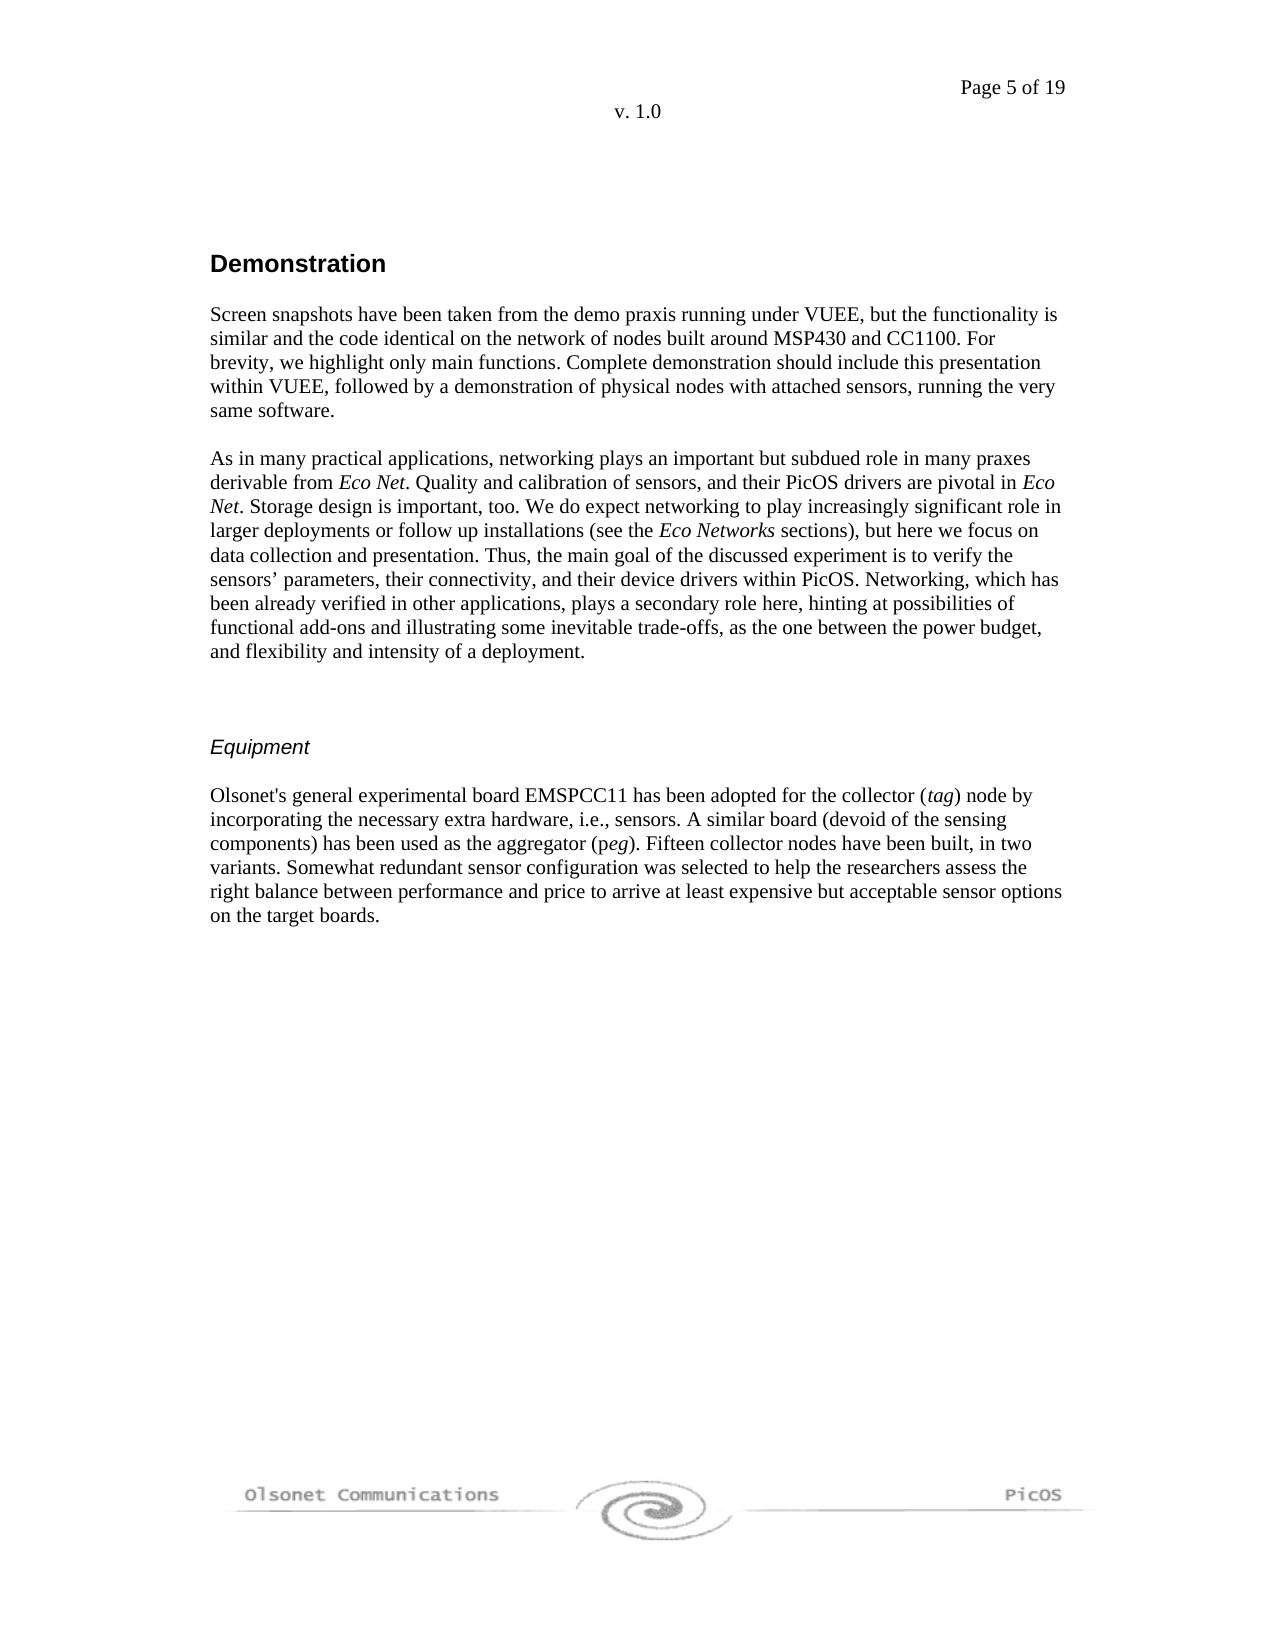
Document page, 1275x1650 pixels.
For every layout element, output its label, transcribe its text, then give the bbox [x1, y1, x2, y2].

text As in many practical applications, networking plays an important but subdued role in many praxes derivable from Eco Net. Quality and calibration of sensors, and their PicOS drivers are pivotal in Eco Net. Storage design is important, too. We do expect networking to play increasingly significant role in larger deployments or follow up installations (see the Eco Networks sections), but here we focus on data collection and presentation. Thus, the main goal of the discussed experiment is to verify the sensors’ parameters, their connectivity, and their device drivers within PicOS. Networking, which has been already verified in other applications, plays a secondary role here, hinting at possibilities of functional add-ons and illustrating some inevitable trade-offs, as the one between the power budget, and flexibility and intensity of a deployment. [210, 446, 1065, 663]
subtitle Equipment [210, 735, 1065, 759]
subtitle Demonstration [210, 249, 1065, 278]
picture [226, 1464, 1094, 1566]
text Screen snapshots have been taken from the demo praxis running under VUEE, but the functionality is similar and the code identical on the network of nodes built around MSP430 and CC1100. For brevity, we highlight only main functions. Complete demonstration should include this presentation within VUEE, followed by a demonstration of physical nodes with attached sensors, running the very same software. [210, 302, 1065, 422]
text Olsonet's general experimental board EMSPCC11 has been adopted for the collector (tag) node by incorporating the necessary extra hardware, i.e., sensors. A similar board (devoid of the sensing components) has been used as the aggregator (peg). Fifteen collector nodes have been built, in two variants. Somewhat redundant sensor configuration was selected to help the researchers assess the right balance between performance and price to arrive at least expensive but acceptable sensor options on the target boards. [210, 783, 1065, 927]
